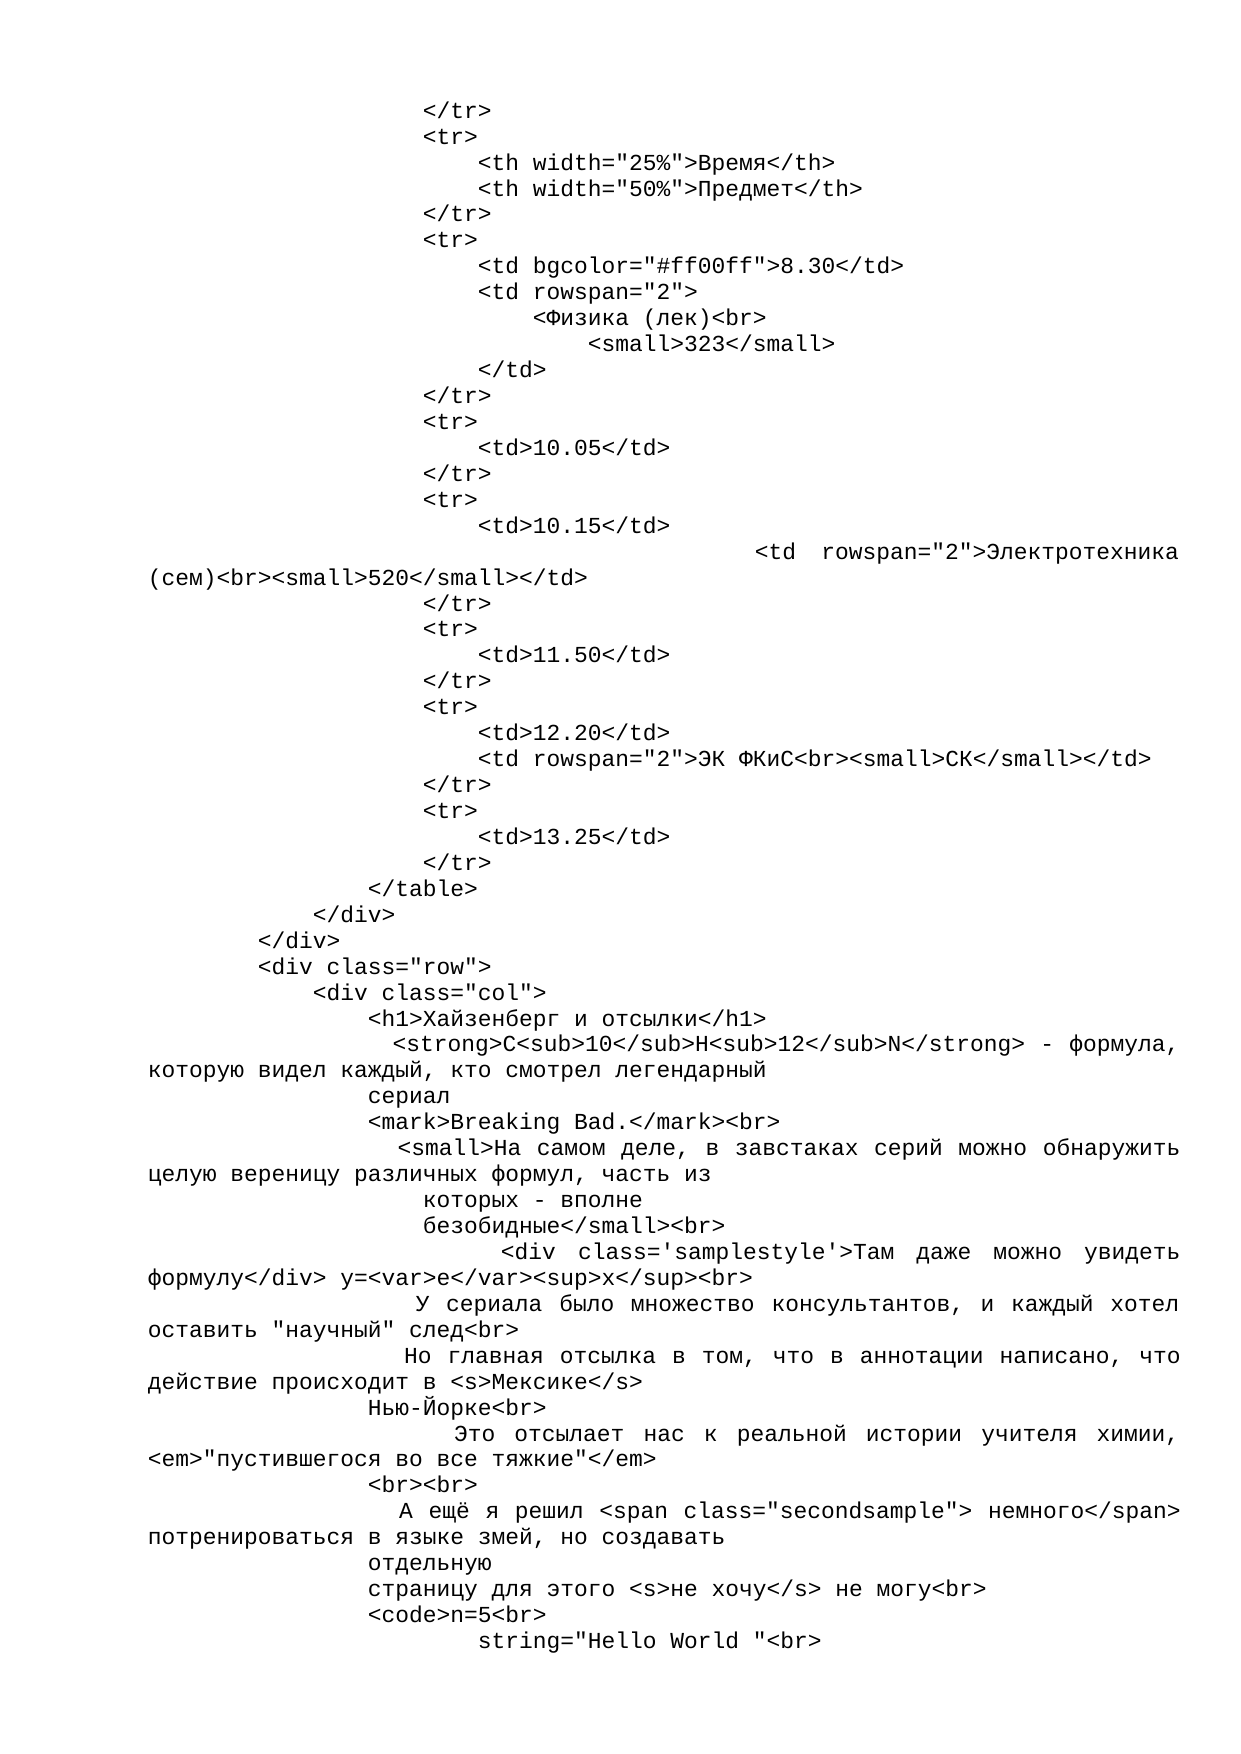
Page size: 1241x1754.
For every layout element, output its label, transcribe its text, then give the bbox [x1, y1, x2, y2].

text <small>323</small> [148, 332, 1181, 358]
text <tr> [148, 799, 1181, 825]
text </tr> [148, 384, 1181, 410]
text <strong>C<sub>10</sub>H<sub>12</sub>N</strong> - формула, которую видел каждый, кто смотрел легендарный [148, 1033, 1181, 1085]
text которых - вполне [148, 1188, 1181, 1214]
text Но главная отсылка в том, что в аннотации написано, что действие происходит в <s>Мексике</s> [148, 1344, 1181, 1396]
text </tr> [148, 462, 1181, 488]
text </tr> [148, 203, 1181, 229]
text <tr> [148, 618, 1181, 644]
text <tr> [148, 125, 1181, 151]
text </td> [148, 358, 1181, 384]
text <div class="row"> [148, 955, 1181, 981]
text <td>13.25</td> [148, 825, 1181, 851]
text </tr> [148, 592, 1181, 618]
text Это отсылает нас к реальной истории учителя химии, <em>"пустившегося во все тяжкие"</em> [148, 1422, 1181, 1474]
text <td bgcolor="#ff00ff">8.30</td> [148, 255, 1181, 281]
text <small>На самом деле, в завстаках серий можно обнаружить целую вереницу различных формул, часть из [148, 1137, 1181, 1188]
text <td>10.05</td> [148, 436, 1181, 462]
text </tr> [148, 99, 1181, 125]
text <tr> [148, 410, 1181, 436]
text <td>11.50</td> [148, 644, 1181, 670]
text А ещё я решил <span class="secondsample"> немного</span> потренироваться в языке змей, но создавать [148, 1500, 1181, 1552]
text </div> [148, 903, 1181, 929]
text У сериала было множество консультантов, и каждый хотел оставить "научный" след<br> [148, 1292, 1181, 1344]
text string="Hello World "<br> [148, 1629, 1181, 1655]
text <td>12.20</td> [148, 722, 1181, 747]
text отдельную [148, 1552, 1181, 1577]
text <h1>Хайзенберг и отсылки</h1> [148, 1007, 1181, 1033]
text </table> [148, 877, 1181, 903]
text </div> [148, 929, 1181, 955]
text страницу для этого <s>не хочу</s> не могу<br> [148, 1577, 1181, 1603]
text <tr> [148, 696, 1181, 722]
text <th width="50%">Предмет</th> [148, 177, 1181, 203]
text </tr> [148, 851, 1181, 877]
text <div class="col"> [148, 981, 1181, 1007]
text сериал [148, 1085, 1181, 1111]
text </tr> [148, 773, 1181, 799]
text <td rowspan="2">Электротехника (сем)<br><small>520</small></td> [148, 540, 1181, 592]
text </tr> [148, 670, 1181, 696]
text <td>10.15</td> [148, 514, 1181, 540]
text <div class='samplestyle'>Там даже можно увидеть формулу</div> y=<var>e</var><sup>x</sup><br> [148, 1240, 1181, 1292]
text <Физика (лек)<br> [148, 307, 1181, 332]
text <br><br> [148, 1474, 1181, 1500]
text <td rowspan="2">ЭК ФКиС<br><small>СК</small></td> [148, 747, 1181, 773]
text <tr> [148, 229, 1181, 255]
text <td rowspan="2"> [148, 281, 1181, 307]
text <tr> [148, 488, 1181, 514]
text Нью-Йорке<br> [148, 1396, 1181, 1422]
text <code>n=5<br> [148, 1603, 1181, 1629]
text <mark>Breaking Bad.</mark><br> [148, 1111, 1181, 1137]
text безобидные</small><br> [148, 1214, 1181, 1240]
text <th width="25%">Время</th> [148, 151, 1181, 177]
